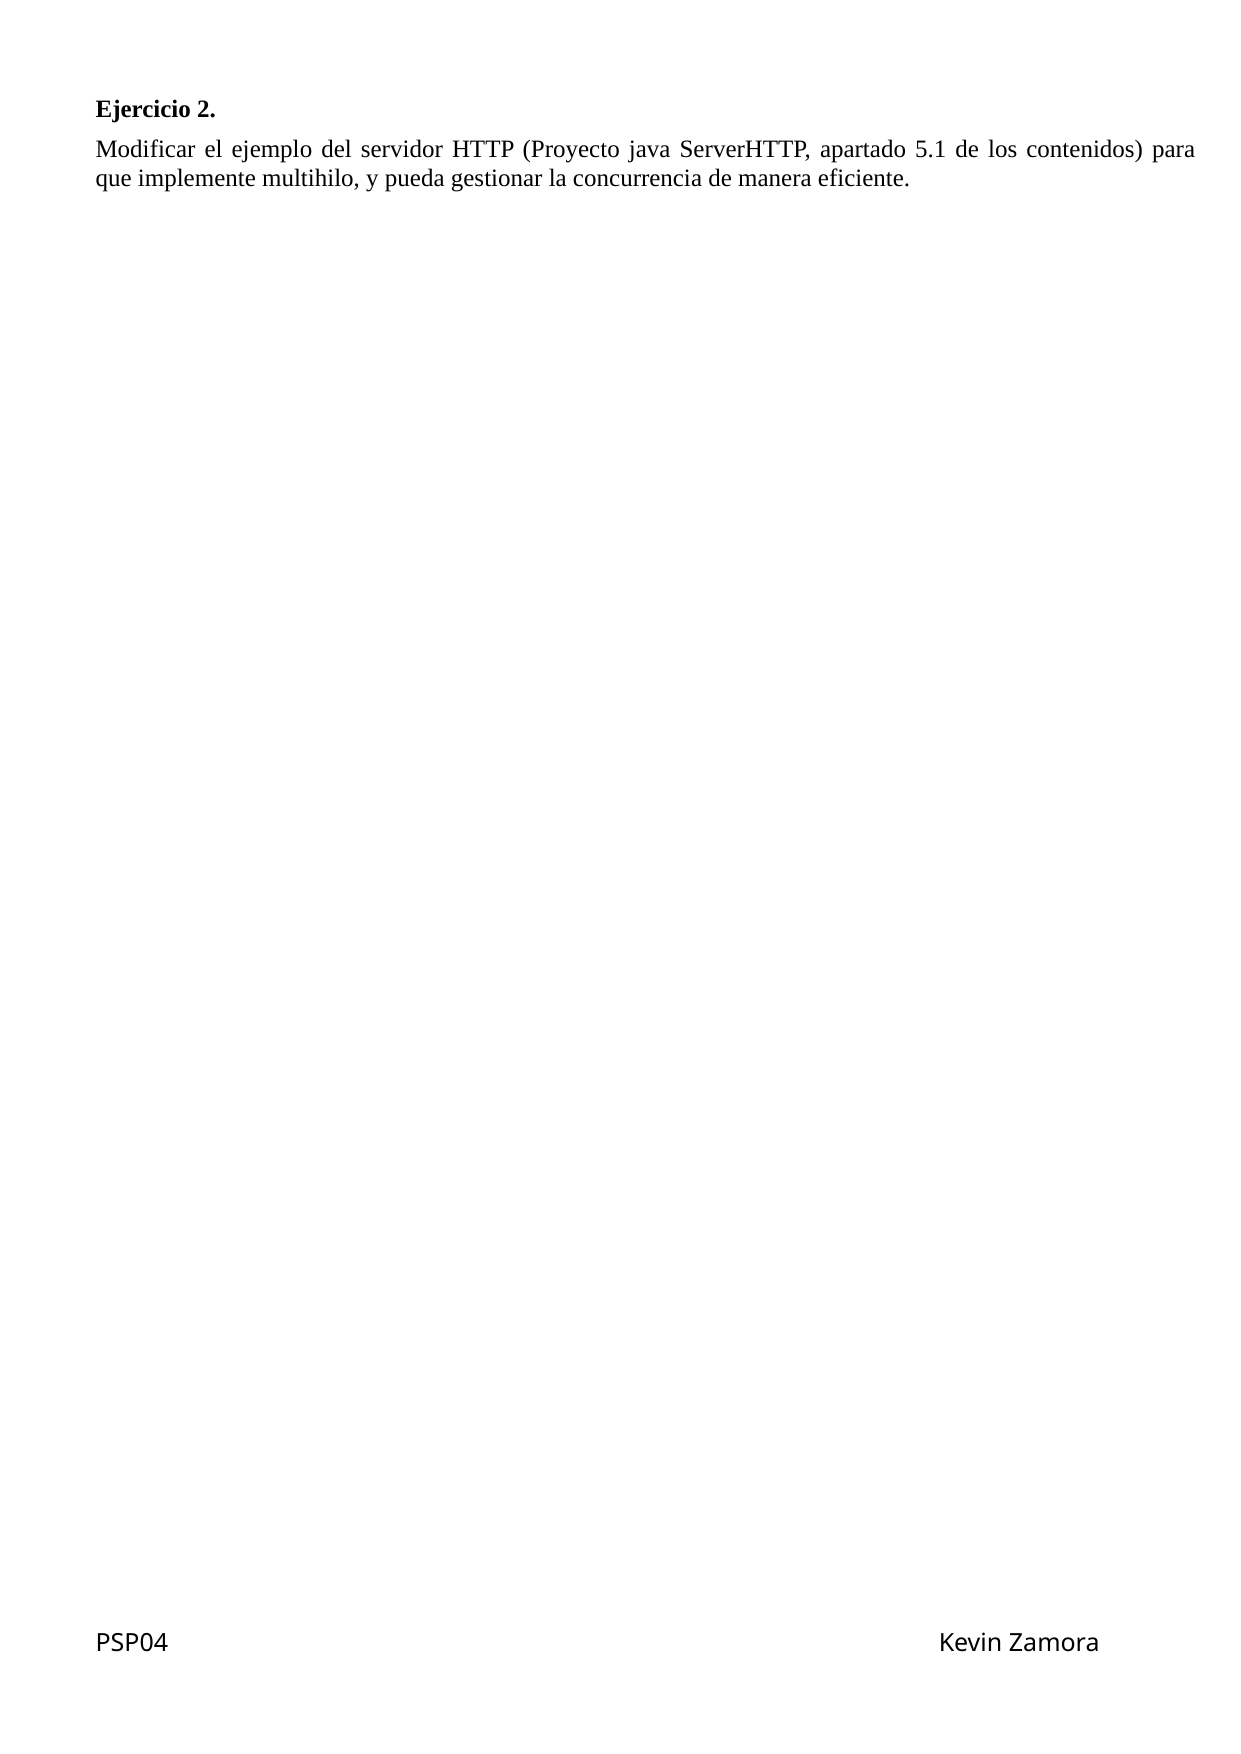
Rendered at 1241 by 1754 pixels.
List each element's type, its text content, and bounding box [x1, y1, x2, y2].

text Ejercicio 2. [95, 94, 1197, 122]
text Modificar el ejemplo del servidor HTTP (Proyecto java ServerHTTP, apartado 5.1 de los contenidos) para que implemente multihilo, y pueda gestionar la concurrencia de manera eficiente. [95, 134, 1197, 192]
